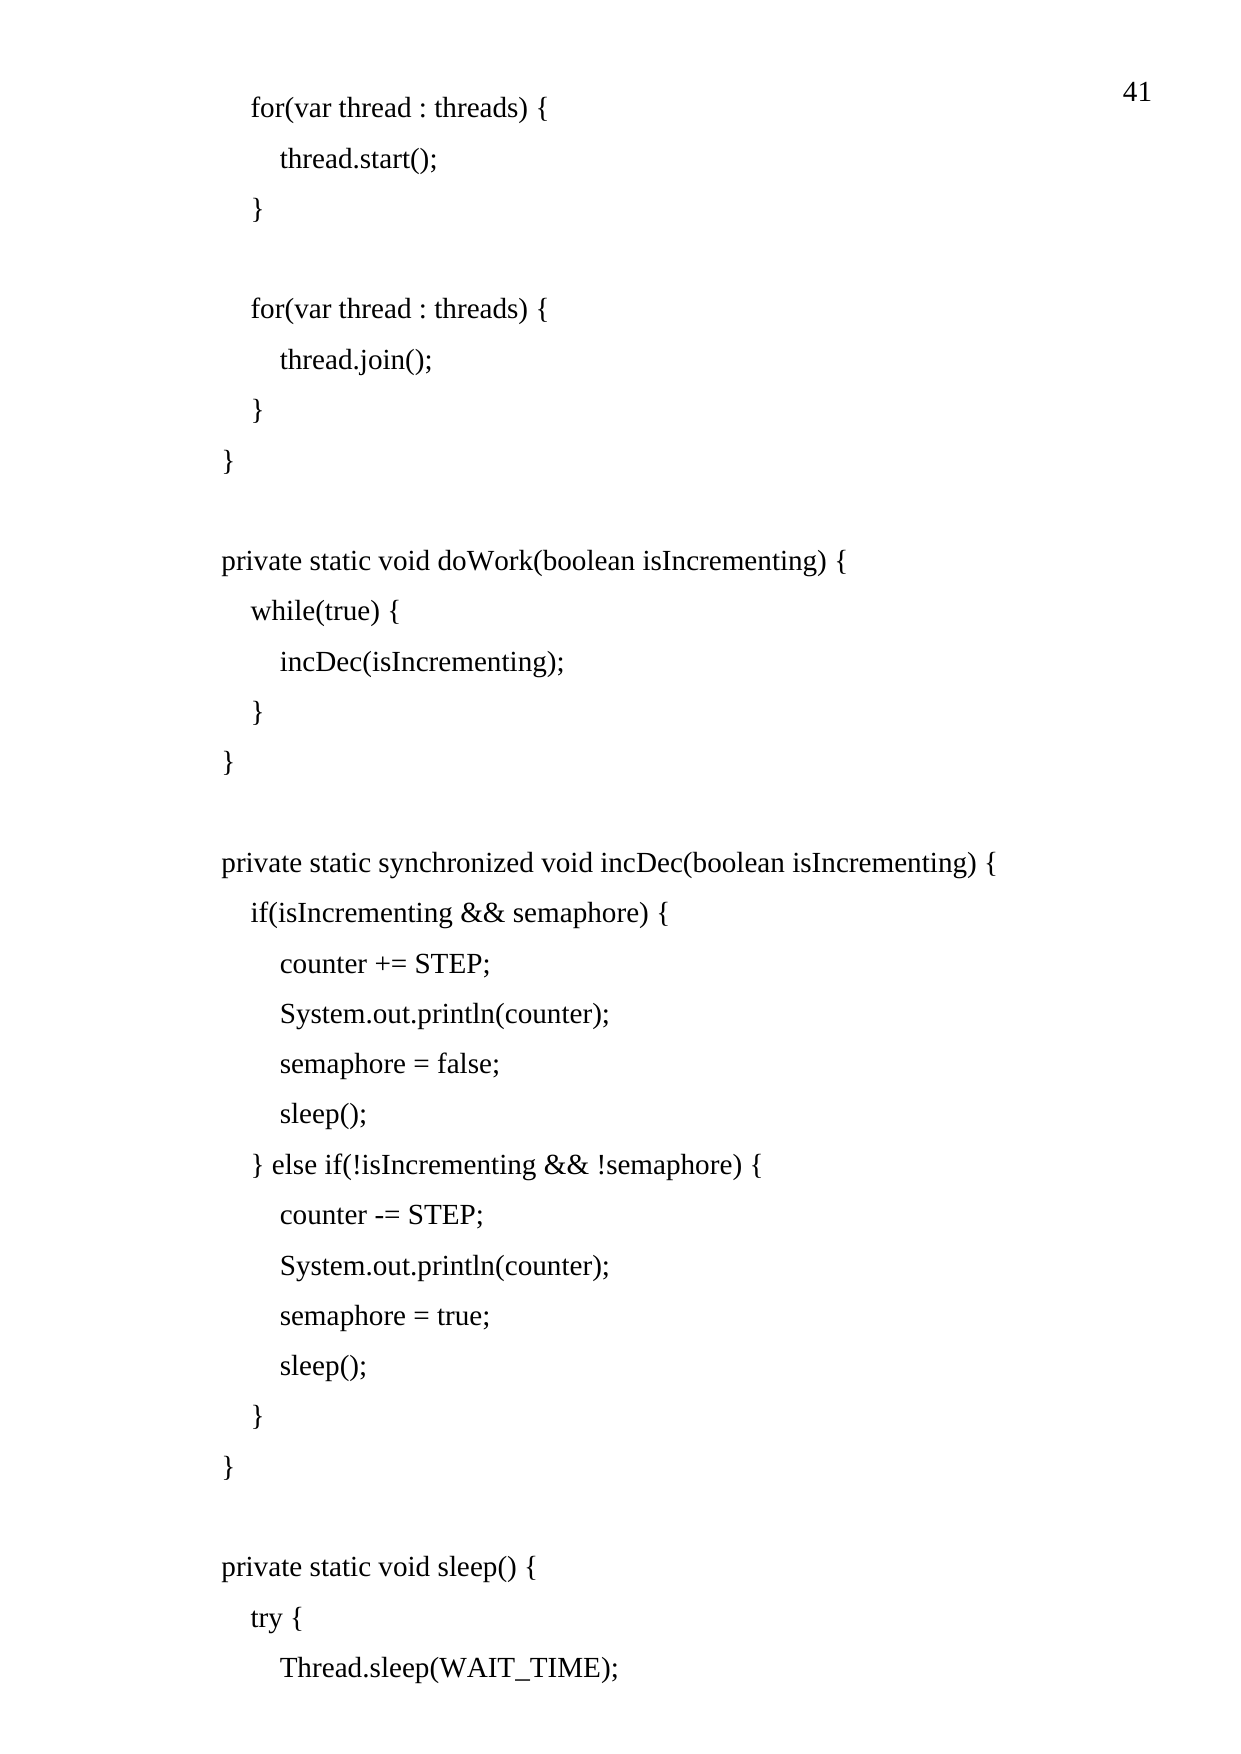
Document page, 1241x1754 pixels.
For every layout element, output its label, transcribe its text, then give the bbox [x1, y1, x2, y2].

text for(var thread : threads) { [118, 292, 1122, 325]
text thread.start(); [118, 141, 1122, 174]
text Thread.sleep(WAIT_TIME); [118, 1650, 1122, 1684]
text } [118, 1398, 1122, 1432]
text } [118, 392, 1122, 426]
text counter -= STEP; [118, 1197, 1122, 1231]
text while(true) { [118, 593, 1122, 627]
text } [118, 443, 1122, 476]
text private static synchronized void incDec(boolean isIncrementing) { [118, 845, 1122, 879]
text thread.join(); [118, 342, 1122, 376]
text } [118, 191, 1122, 224]
text } [118, 694, 1122, 728]
text try { [118, 1600, 1122, 1633]
text sleep(); [118, 1348, 1122, 1382]
text System.out.println(counter); [118, 996, 1122, 1029]
text private static void doWork(boolean isIncrementing) { [118, 543, 1122, 577]
text } [118, 1449, 1122, 1482]
text private static void sleep() { [118, 1549, 1122, 1583]
text } else if(!isIncrementing && !semaphore) { [118, 1147, 1122, 1181]
text semaphore = false; [118, 1046, 1122, 1080]
text incDec(isIncrementing); [118, 644, 1122, 677]
text for(var thread : threads) { [118, 90, 1122, 124]
text } [118, 744, 1122, 778]
text System.out.println(counter); [118, 1248, 1122, 1281]
text if(isIncrementing && semaphore) { [118, 895, 1122, 929]
text counter += STEP; [118, 946, 1122, 979]
text sleep(); [118, 1097, 1122, 1130]
text semaphore = true; [118, 1298, 1122, 1331]
